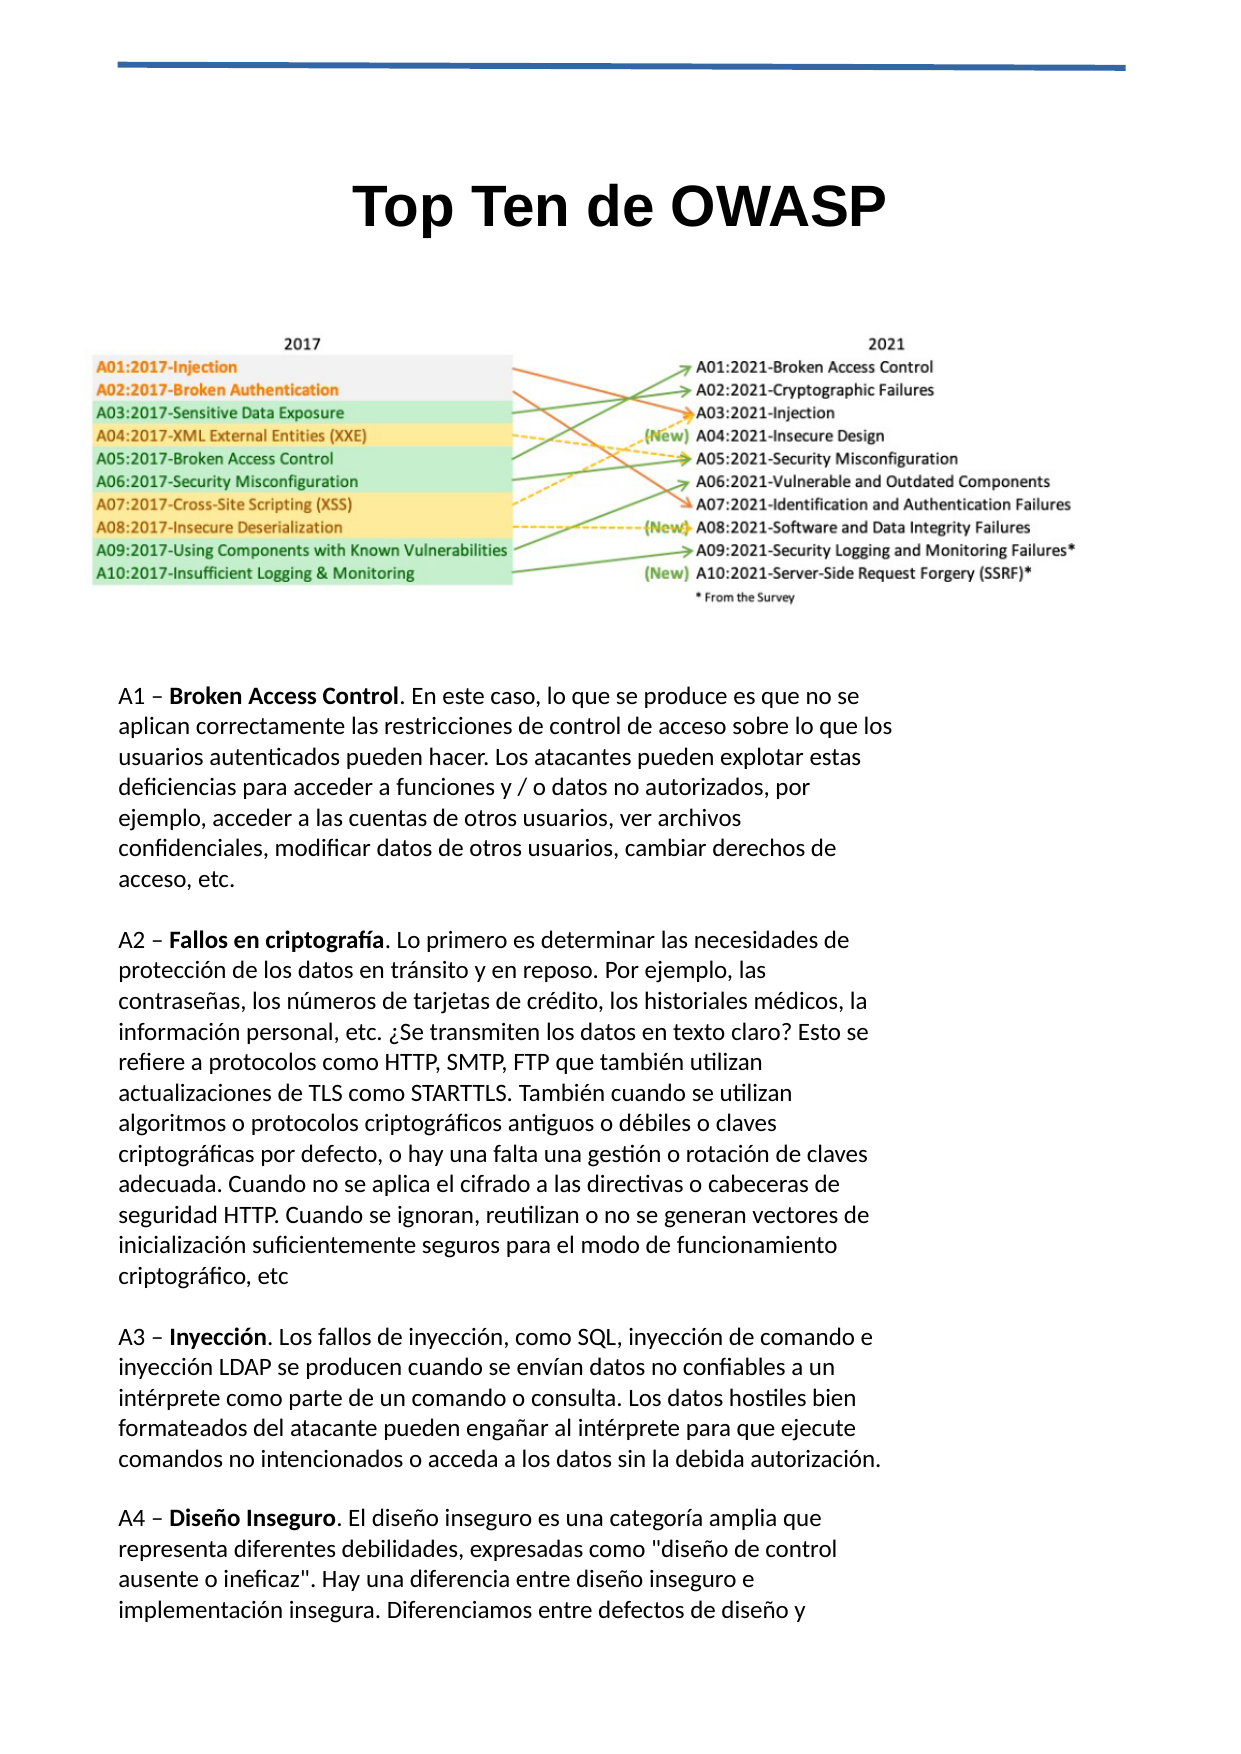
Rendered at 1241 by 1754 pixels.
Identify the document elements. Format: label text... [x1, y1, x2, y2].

text formateados del atacante pueden engañar al intérprete para que ejecute [118, 1412, 1122, 1443]
text contraseñas, los números de tarjetas de crédito, los historiales médicos, la [118, 985, 1122, 1016]
text implementación insegura. Diferenciamos entre defectos de diseño y [118, 1594, 1122, 1624]
text usuarios autenticados pueden hacer. Los atacantes pueden explotar estas [118, 741, 1122, 771]
text ejemplo, acceder a las cuentas de otros usuarios, ver archivos [118, 802, 1122, 832]
text A3 – Inyección. Los fallos de inyección, como SQL, inyección de comando e [118, 1321, 1122, 1351]
text confidenciales, modificar datos de otros usuarios, cambiar derechos de [118, 832, 1122, 863]
text criptográfico, etc [118, 1260, 1122, 1290]
text ausente o ineficaz". Hay una diferencia entre diseño inseguro e [118, 1563, 1122, 1594]
text deficiencias para acceder a funciones y / o datos no autorizados, por [118, 771, 1122, 802]
text aplican correctamente las restricciones de control de acceso sobre lo que los [118, 710, 1122, 741]
text refiere a protocolos como HTTP, SMTP, FTP que también utilizan [118, 1046, 1122, 1077]
text seguridad HTTP. Cuando se ignoran, reutilizan o no se generan vectores de [118, 1199, 1122, 1229]
text información personal, etc. ¿Se transmiten los datos en texto claro? Esto se [118, 1016, 1122, 1046]
title Top Ten de OWASP [118, 172, 1122, 239]
text algoritmos o protocolos criptográficos antiguos o débiles o claves [118, 1107, 1122, 1138]
text A4 – Diseño Inseguro. El diseño inseguro es una categoría amplia que [118, 1502, 1122, 1533]
text criptográficas por defecto, o hay una falta una gestión o rotación de claves [118, 1138, 1122, 1168]
text comandos no intencionados o acceda a los datos sin la debida autorización. [118, 1443, 1122, 1473]
text actualizaciones de TLS como STARTTLS. También cuando se utilizan [118, 1077, 1122, 1107]
text acceso, etc. [118, 863, 1122, 893]
text inyección LDAP se producen cuando se envían datos no confiables a un [118, 1351, 1122, 1382]
text inicialización suficientemente seguros para el modo de funcionamiento [118, 1229, 1122, 1260]
picture [84, 332, 1089, 610]
text A1 – Broken Access Control. En este caso, lo que se produce es que no se [118, 680, 1122, 710]
text protección de los datos en tránsito y en reposo. Por ejemplo, las [118, 954, 1122, 985]
text representa diferentes debilidades, expresadas como "diseño de control [118, 1533, 1122, 1563]
text intérprete como parte de un comando o consulta. Los datos hostiles bien [118, 1382, 1122, 1412]
text A2 – Fallos en criptografía. Lo primero es determinar las necesidades de [118, 924, 1122, 954]
text adecuada. Cuando no se aplica el cifrado a las directivas o cabeceras de [118, 1168, 1122, 1199]
